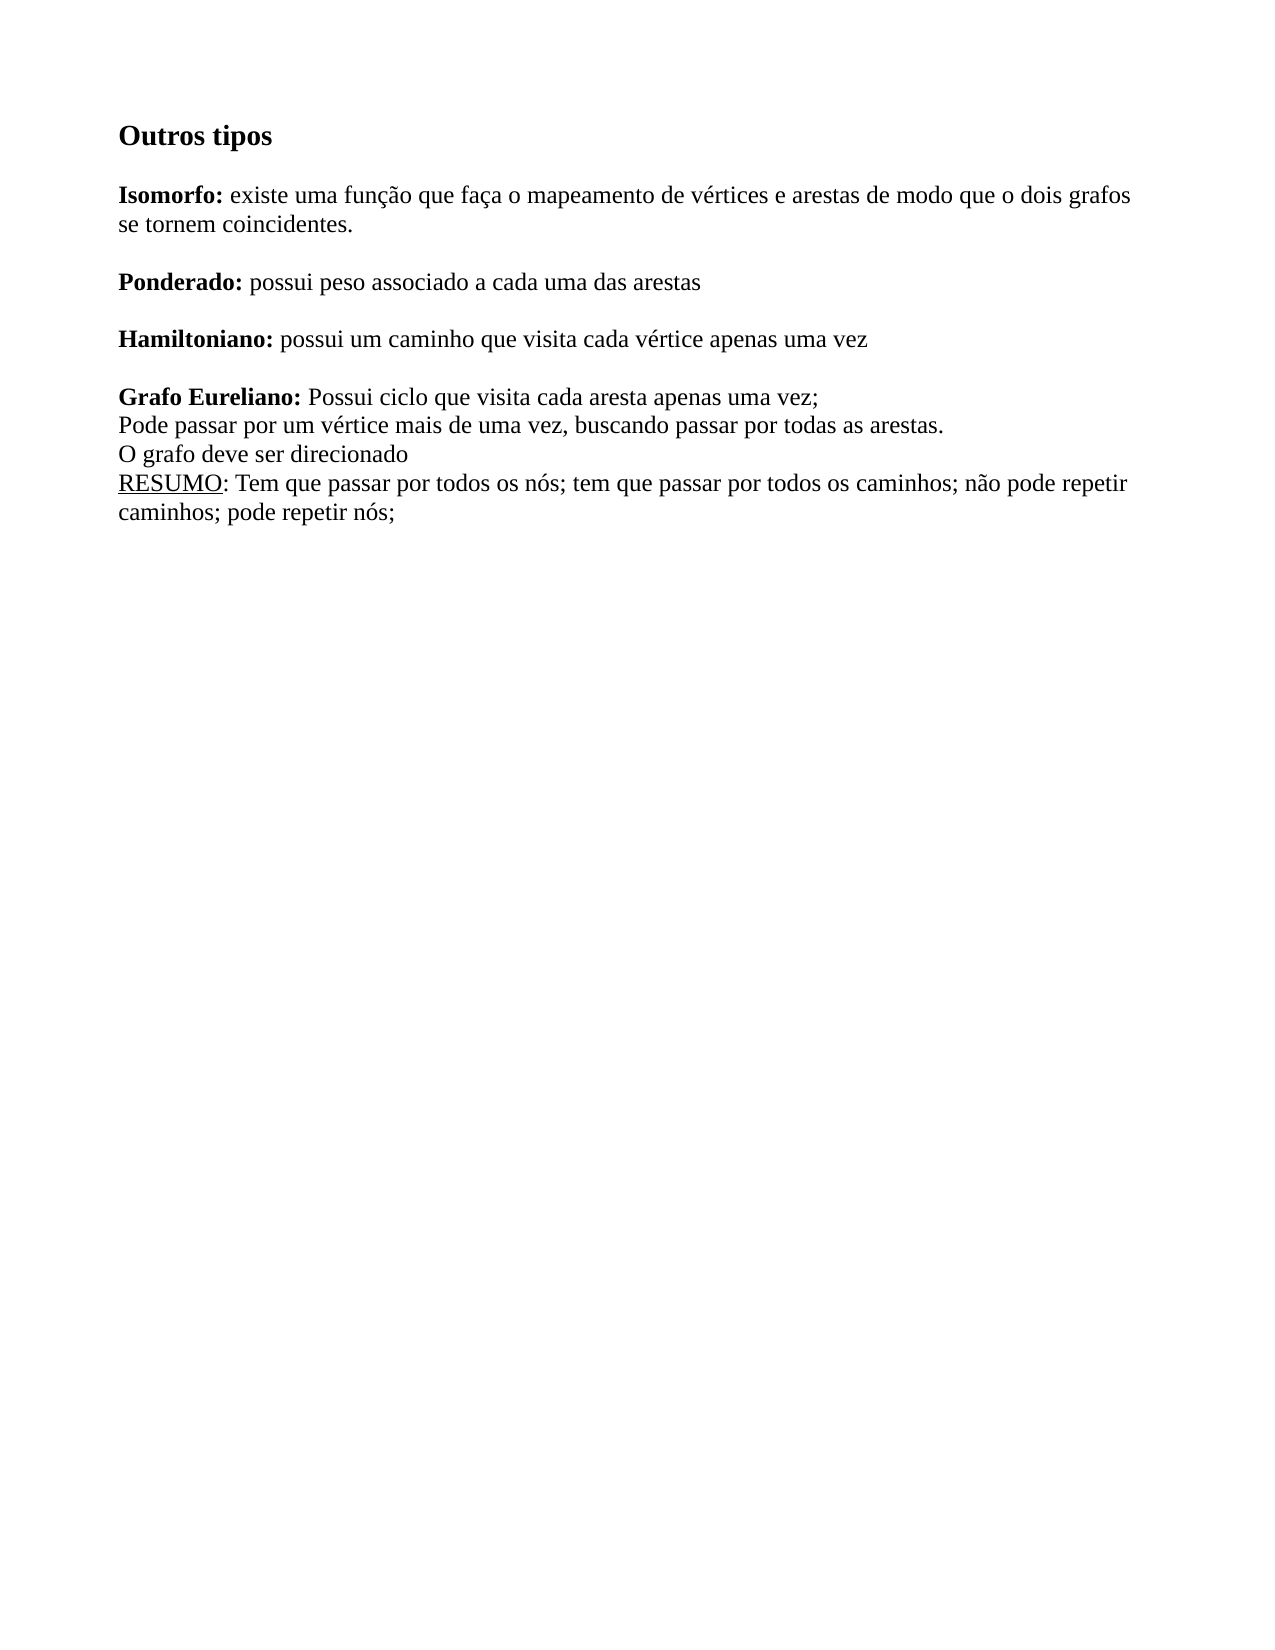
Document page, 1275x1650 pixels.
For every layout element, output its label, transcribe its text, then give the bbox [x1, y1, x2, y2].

text Isomorfo: existe uma função que faça o mapeamento de vértices e arestas de modo que o dois grafos se tornem coincidentes. [118, 180, 1157, 238]
text Pode passar por um vértice mais de uma vez, buscando passar por todas as arestas. [118, 410, 1157, 439]
text Ponderado: possui peso associado a cada uma das arestas [118, 267, 1157, 295]
text RESUMO: Tem que passar por todos os nós; tem que passar por todos os caminhos; não pode repetir caminhos; pode repetir nós; [118, 468, 1157, 525]
text Hamiltoniano: possui um caminho que visita cada vértice apenas uma vez [118, 324, 1157, 353]
text Grafo Eureliano: Possui ciclo que visita cada aresta apenas uma vez; [118, 382, 1157, 410]
text O grafo deve ser direcionado [118, 439, 1157, 468]
text Outros tipos [118, 118, 1157, 152]
